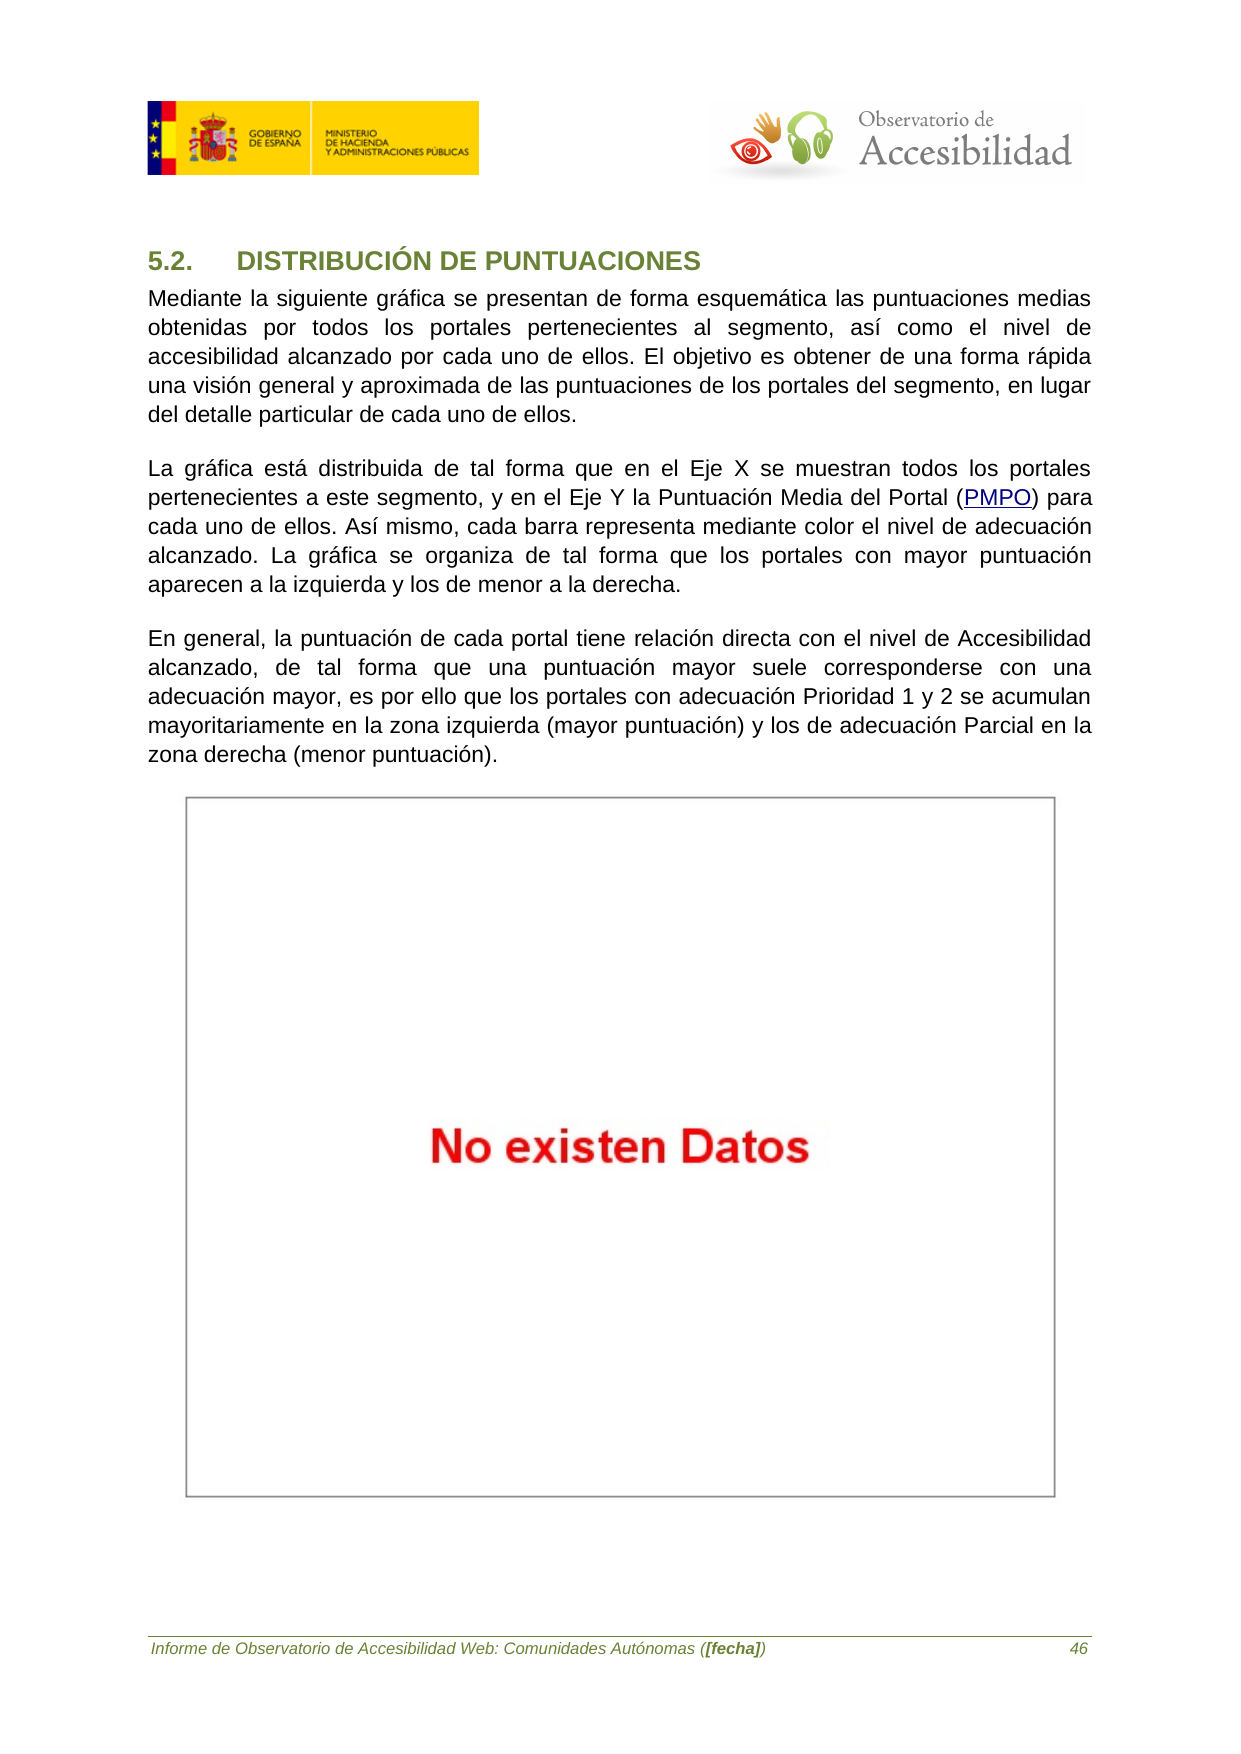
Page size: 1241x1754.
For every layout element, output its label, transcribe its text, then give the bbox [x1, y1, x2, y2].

text En general, la puntuación de cada portal tiene relación directa con el nivel de Accesibilidad alcanzado, de tal forma que una puntuación mayor suele corresponderse con una adecuación mayor, es por ello que los portales con adecuación Prioridad 1 y 2 se acumulan mayoritariamente en la zona izquierda (mayor puntuación) y los de adecuación Parcial en la zona derecha (menor puntuación). [148, 625, 1092, 767]
picture [710, 102, 1086, 185]
subtitle Distribución de puntuaciones [148, 245, 1092, 276]
text Mediante la siguiente gráfica se presentan de forma esquemática las puntuaciones medias obtenidas por todos los portales pertenecientes al segmento, así como el nivel de accesibilidad alcanzado por cada uno de ellos. El objetivo es obtener de una forma rápida una visión general y aproximada de las puntuaciones de los portales del segmento, en lugar del detalle particular de cada uno de ellos. [148, 285, 1092, 427]
picture [147, 101, 479, 175]
text La gráfica está distribuida de tal forma que en el Eje X se muestran todos los portales pertenecientes a este segmento, y en el Eje Y la Puntuación Media del Portal (PMPO) para cada uno de ellos. Así mismo, cada barra representa mediante color el nivel de adecuación alcanzado. La gráfica se organiza de tal forma que los portales con mayor puntuación aparecen a la izquierda y los de menor a la derecha. [148, 455, 1092, 597]
picture [178, 794, 1062, 1504]
